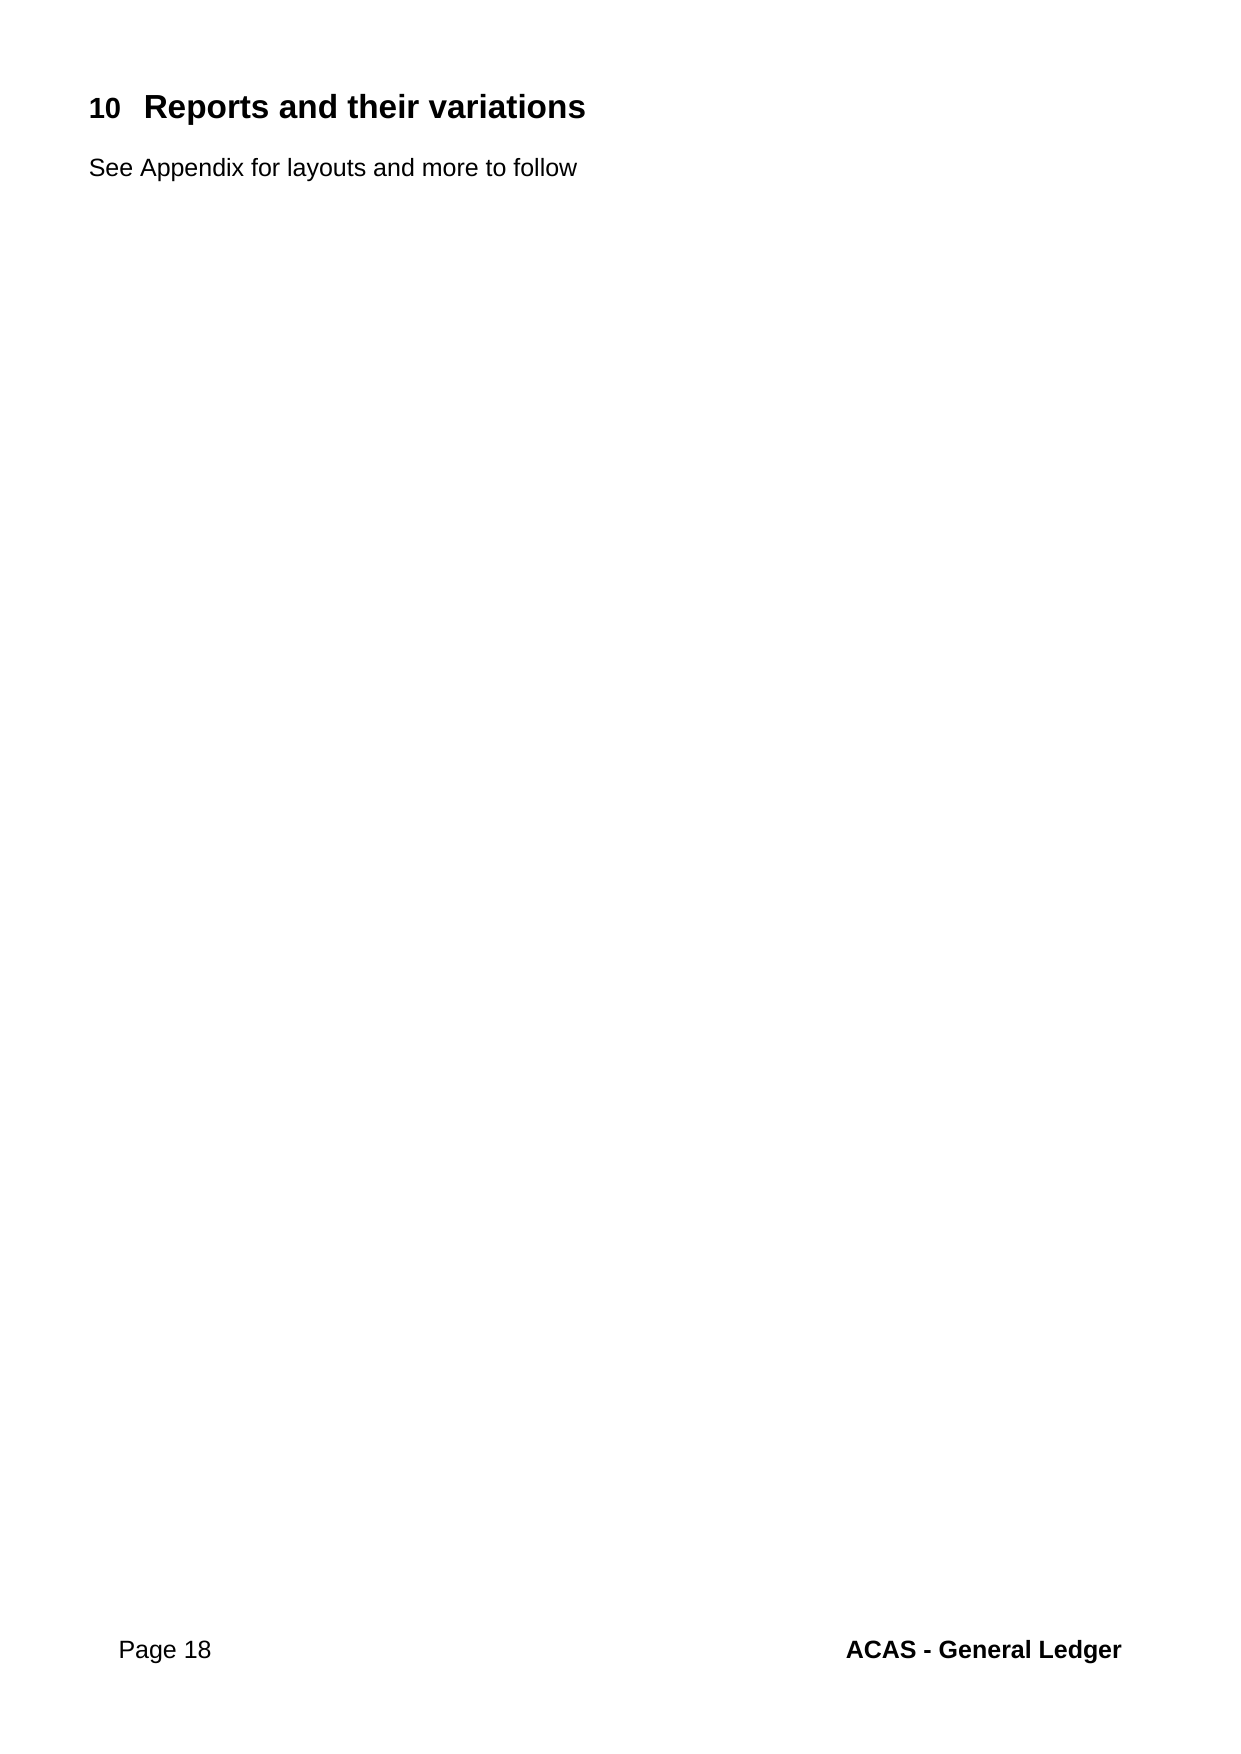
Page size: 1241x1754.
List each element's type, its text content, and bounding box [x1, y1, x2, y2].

subtitle Reports and their variations [88, 88, 1152, 126]
text See Appendix for layouts and more to follow [88, 154, 1152, 182]
